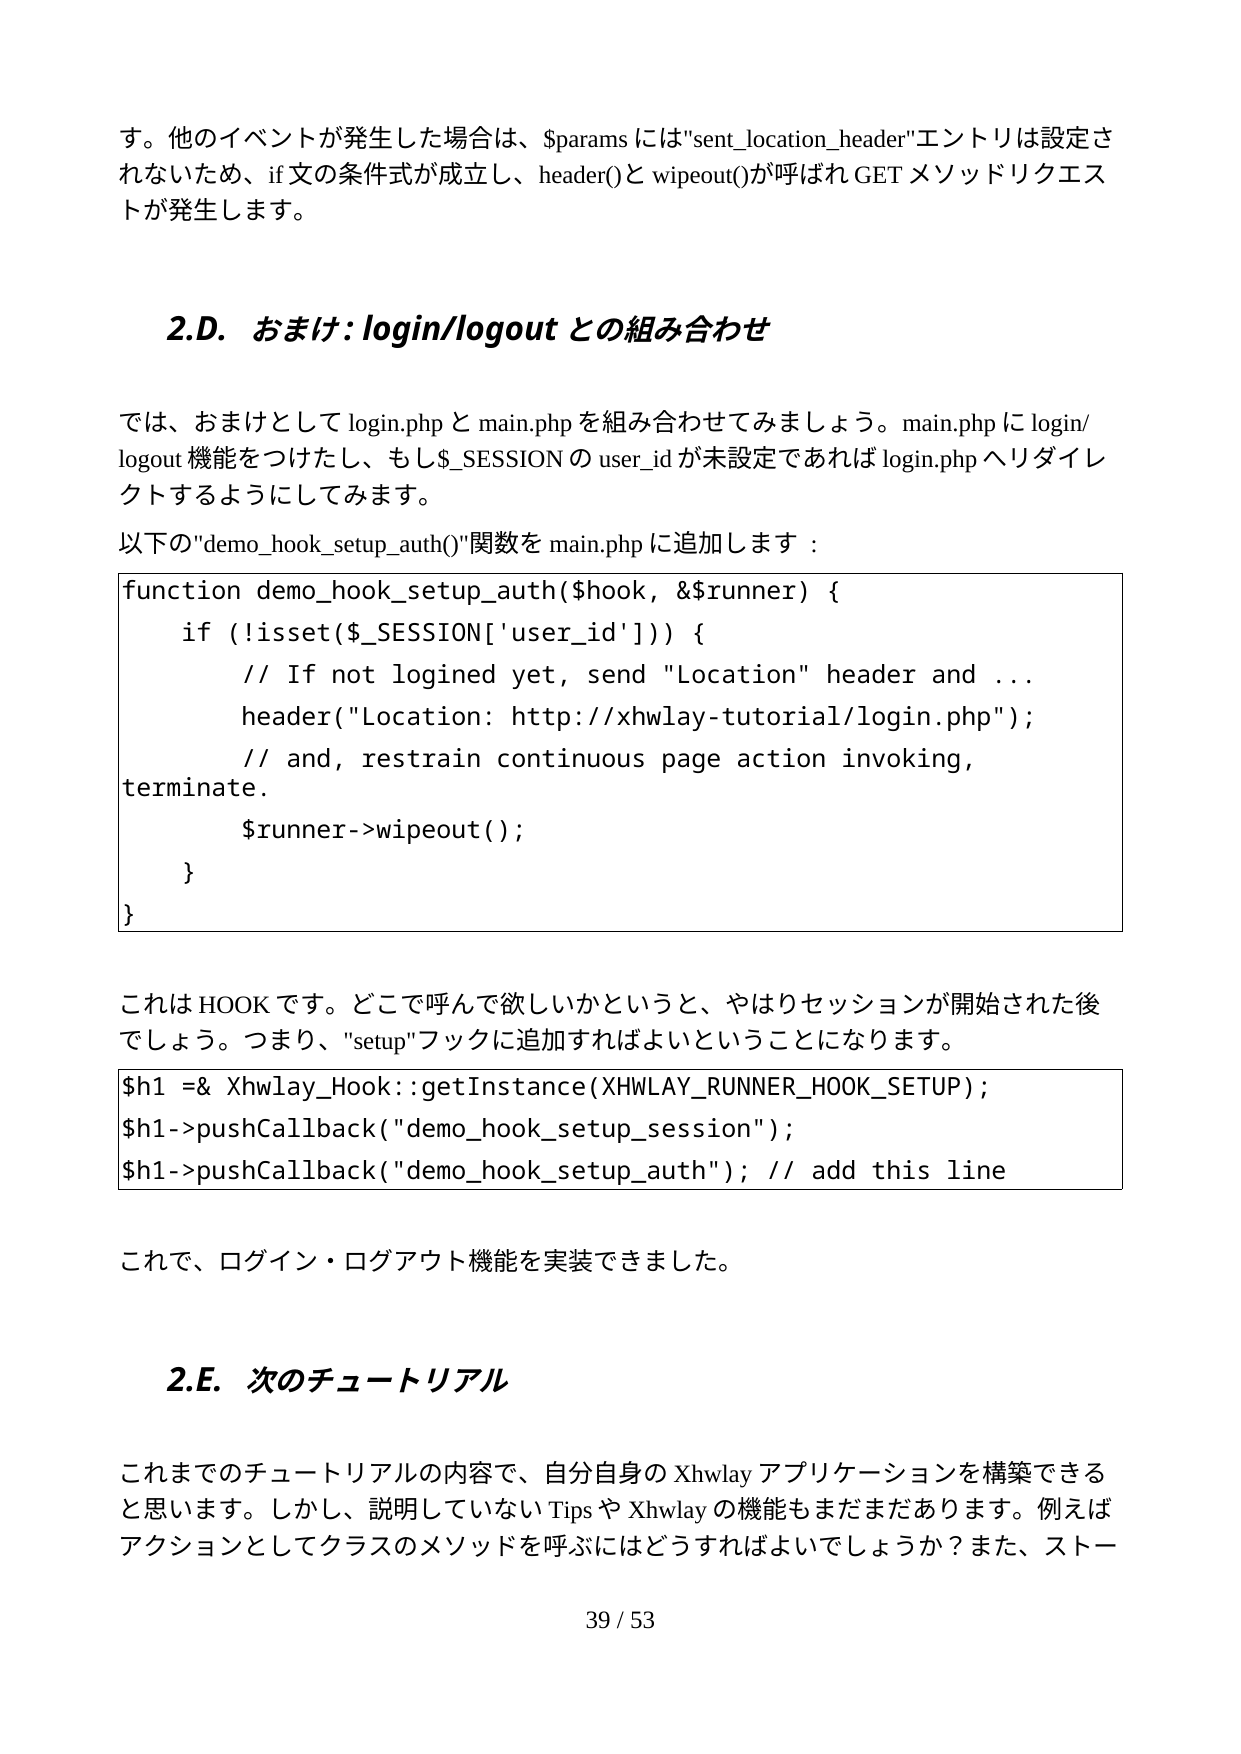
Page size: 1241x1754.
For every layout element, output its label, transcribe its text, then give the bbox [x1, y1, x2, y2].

text function demo_hook_setup_auth($hook, &$runner) { [119, 574, 1122, 605]
text では、おまけとしてlogin.phpとmain.phpを組み合わせてみましょう。main.phpにlogin/logout機能をつけたし、もし$_SESSIONのuser_idが未設定であればlogin.phpへリダイレクトするようにしてみます。 [118, 403, 1122, 511]
text $h1->pushCallback("demo_hook_setup_session"); [119, 1111, 1122, 1144]
text // If not logined yet, send "Location" header and ... [119, 657, 1122, 689]
text // and, restrain continuous page action invoking, terminate. [119, 741, 1122, 803]
text す。他のイベントが発生した場合は、$paramsには"sent_location_header"エントリは設定されないため、if文の条件式が成立し、header()とwipeout()が呼ばれGETメソッドリクエストが発生します。 [118, 118, 1122, 227]
text 以下の"demo_hook_setup_auth()"関数をmain.phpに追加します : [118, 524, 1122, 560]
text if (!isset($_SESSION['user_id'])) { [119, 615, 1122, 647]
text これで、ログイン・ログアウト機能を実装できました。 [118, 1241, 1122, 1278]
text これはHOOKです。どこで呼んで欲しいかというと、やはりセッションが開始された後でしょう。つまり、"setup"フックに追加すればよいということになります。 [118, 984, 1122, 1057]
text $runner->wipeout(); [119, 812, 1122, 844]
text } [119, 854, 1122, 887]
subtitle 次のチュートリアル [130, 1355, 1122, 1401]
text } [119, 896, 1122, 931]
text $h1->pushCallback("demo_hook_setup_auth"); // add this line [119, 1153, 1122, 1189]
subtitle おまけ : login/logoutとの組み合わせ [130, 304, 1122, 350]
text これまでのチュートリアルの内容で、自分自身のXhwlayアプリケーションを構築できると思います。しかし、説明していないTipsやXhwlayの機能もまだまだあります。例えばアクションとしてクラスのメソッドを呼ぶにはどうすればよいでしょうか？また、ストー [118, 1453, 1122, 1562]
text $h1 =& Xhwlay_Hook::getInstance(XHWLAY_RUNNER_HOOK_SETUP); [119, 1070, 1122, 1102]
text header("Location: http://xhwlay-tutorial/login.php"); [119, 699, 1122, 731]
